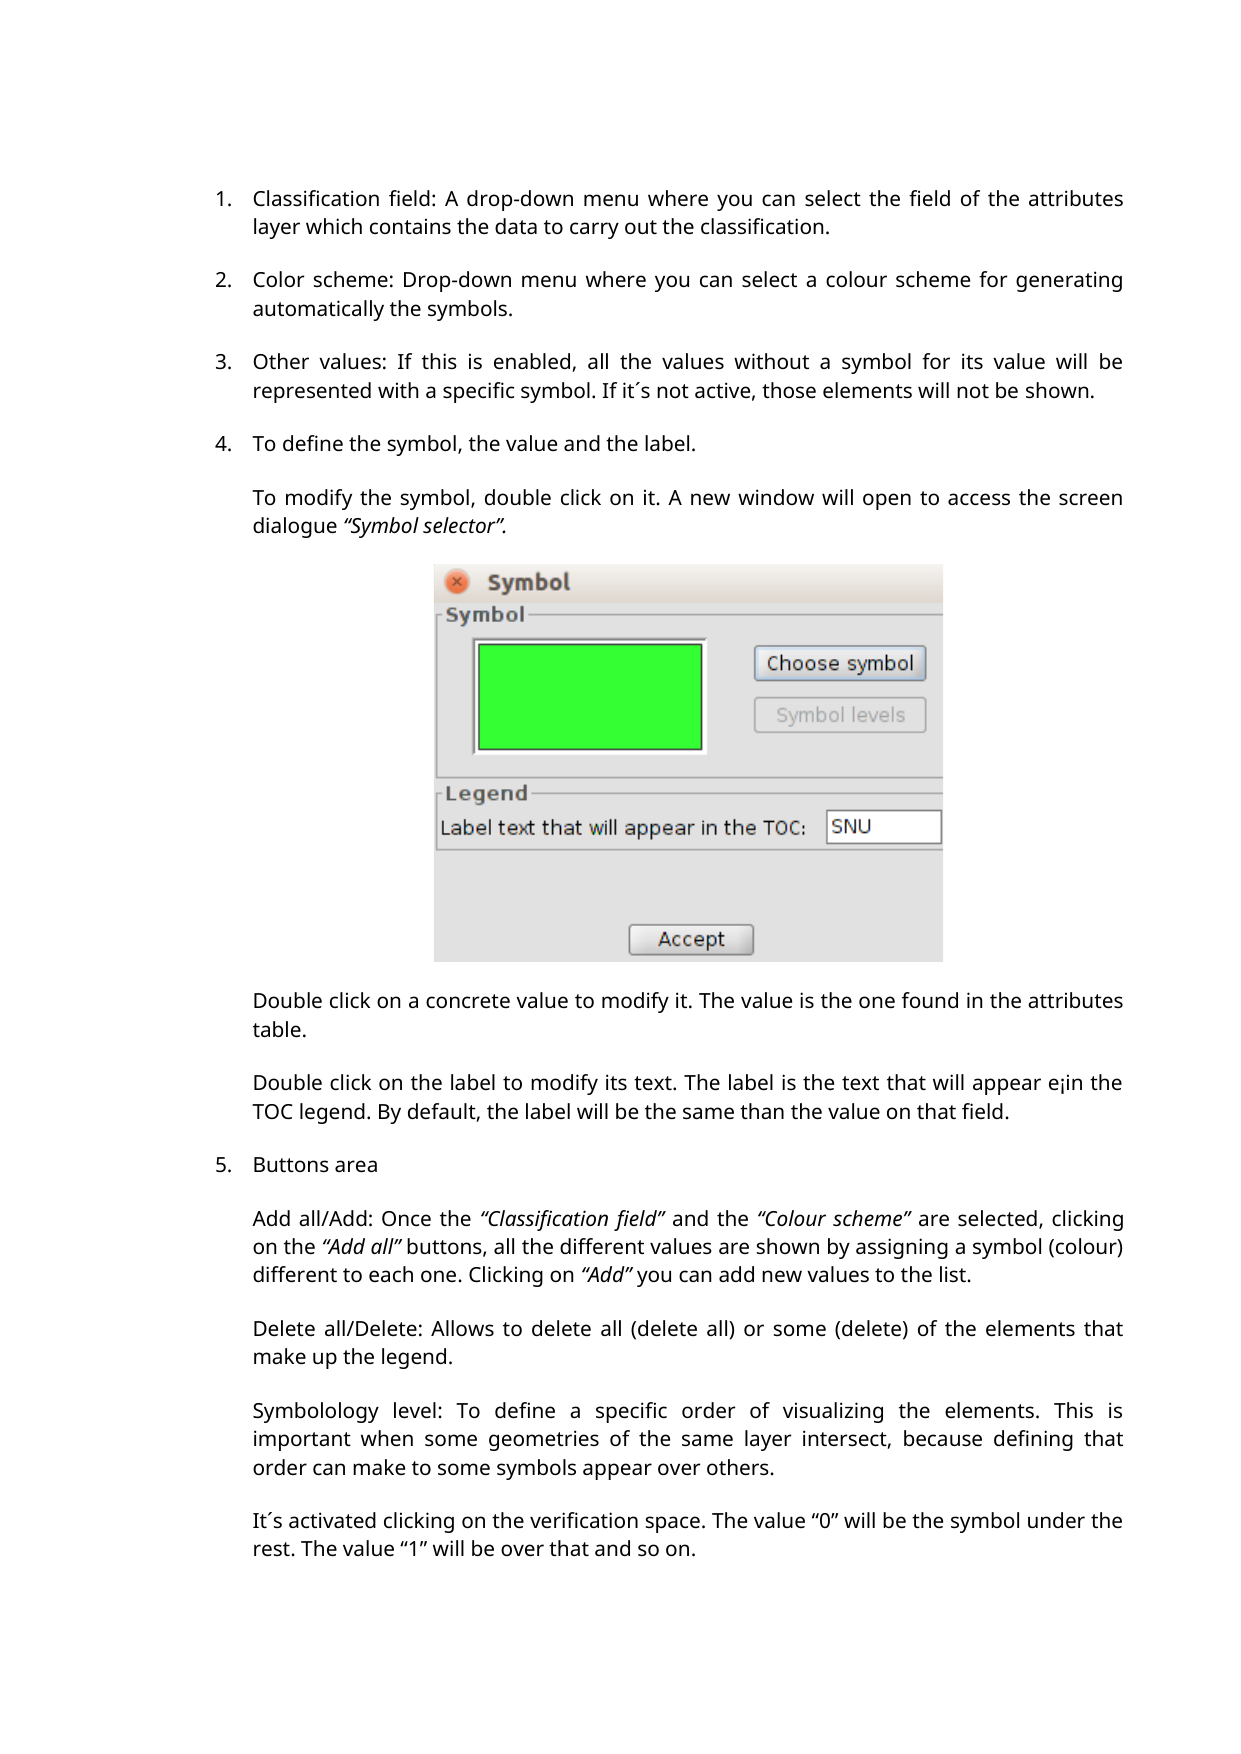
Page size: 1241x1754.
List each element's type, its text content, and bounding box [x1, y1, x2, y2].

list Buttons area [215, 1150, 1125, 1179]
picture [433, 564, 944, 962]
list Delete all/Delete: Allows to delete all (delete all) or some (delete) of the elements that make up the legend. [215, 1314, 1125, 1371]
list Symbolology level: To define a specific order of visualizing the elements. This is important when some geometries of the same layer intersect, because defining that order can make to some symbols appear over others. [215, 1396, 1125, 1481]
list To define the symbol, the value and the label. [215, 429, 1125, 458]
list Double click on the label to modify its text. The label is the text that will appear e¡in the TOC legend. By default, the label will be the same than the value on that field. [215, 1068, 1125, 1125]
list It´s activated clicking on the verification space. The value “0” will be the symbol under the rest. The value “1” will be over that and so on. [215, 1506, 1125, 1563]
list Add all/Add: Once the “Classification field” and the “Colour scheme” are selected, clicking on the “Add all” buttons, all the different values are shown by assigning a symbol (colour) different to each one. Clicking on “Add” you can add new values to the list. [215, 1204, 1125, 1289]
list Classification field: A drop-down menu where you can select the field of the attributes layer which contains the data to carry out the classification. [215, 184, 1125, 241]
list Other values: If this is enabled, all the values without a symbol for its value will be represented with a specific symbol. If it´s not active, those elements will not be shown. [215, 347, 1125, 404]
list Double click on a concrete value to modify it. The value is the one found in the attributes table. [215, 986, 1125, 1043]
list To modify the symbol, double click on it. A new window will open to access the screen dialogue “Symbol selector”. [215, 483, 1125, 539]
list Color scheme: Drop-down menu where you can select a colour scheme for generating automatically the symbols. [215, 266, 1125, 322]
